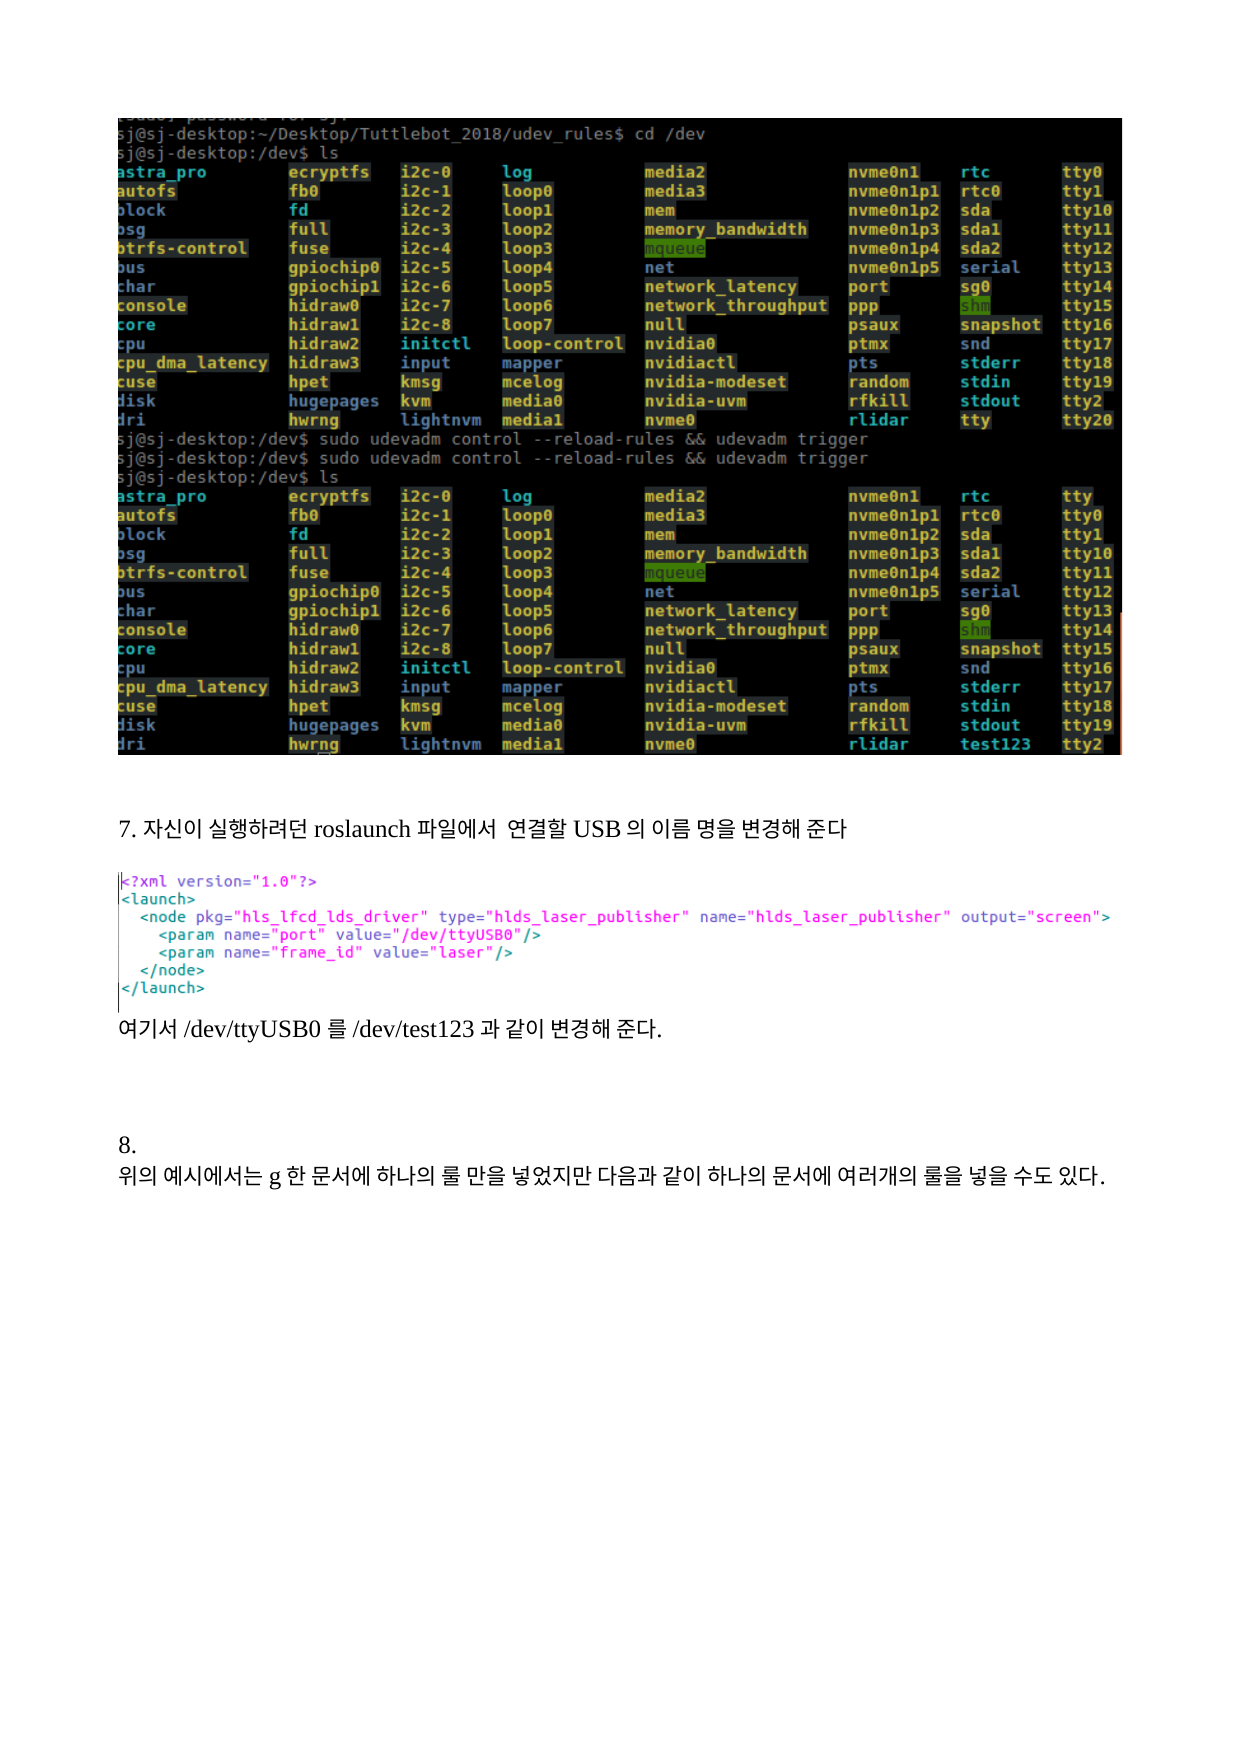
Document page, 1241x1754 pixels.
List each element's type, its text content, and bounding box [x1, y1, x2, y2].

picture [118, 872, 1123, 1013]
text 위의 예시에서는 g한 문서에 하나의 룰 만을 넣었지만 다음과 같이 하나의 문서에 여러개의 룰을 넣을 수도 있다. [118, 1159, 1122, 1191]
text 여기서 /dev/ttyUSB0 를 /dev/test123 과 같이 변경해 준다. [118, 1013, 1122, 1044]
text 8. [118, 1130, 1122, 1159]
text 7. 자신이 실행하려던 roslaunch 파일에서 연결할 USB의 이름 명을 변경해 준다 [118, 812, 1122, 844]
picture [118, 118, 1123, 755]
